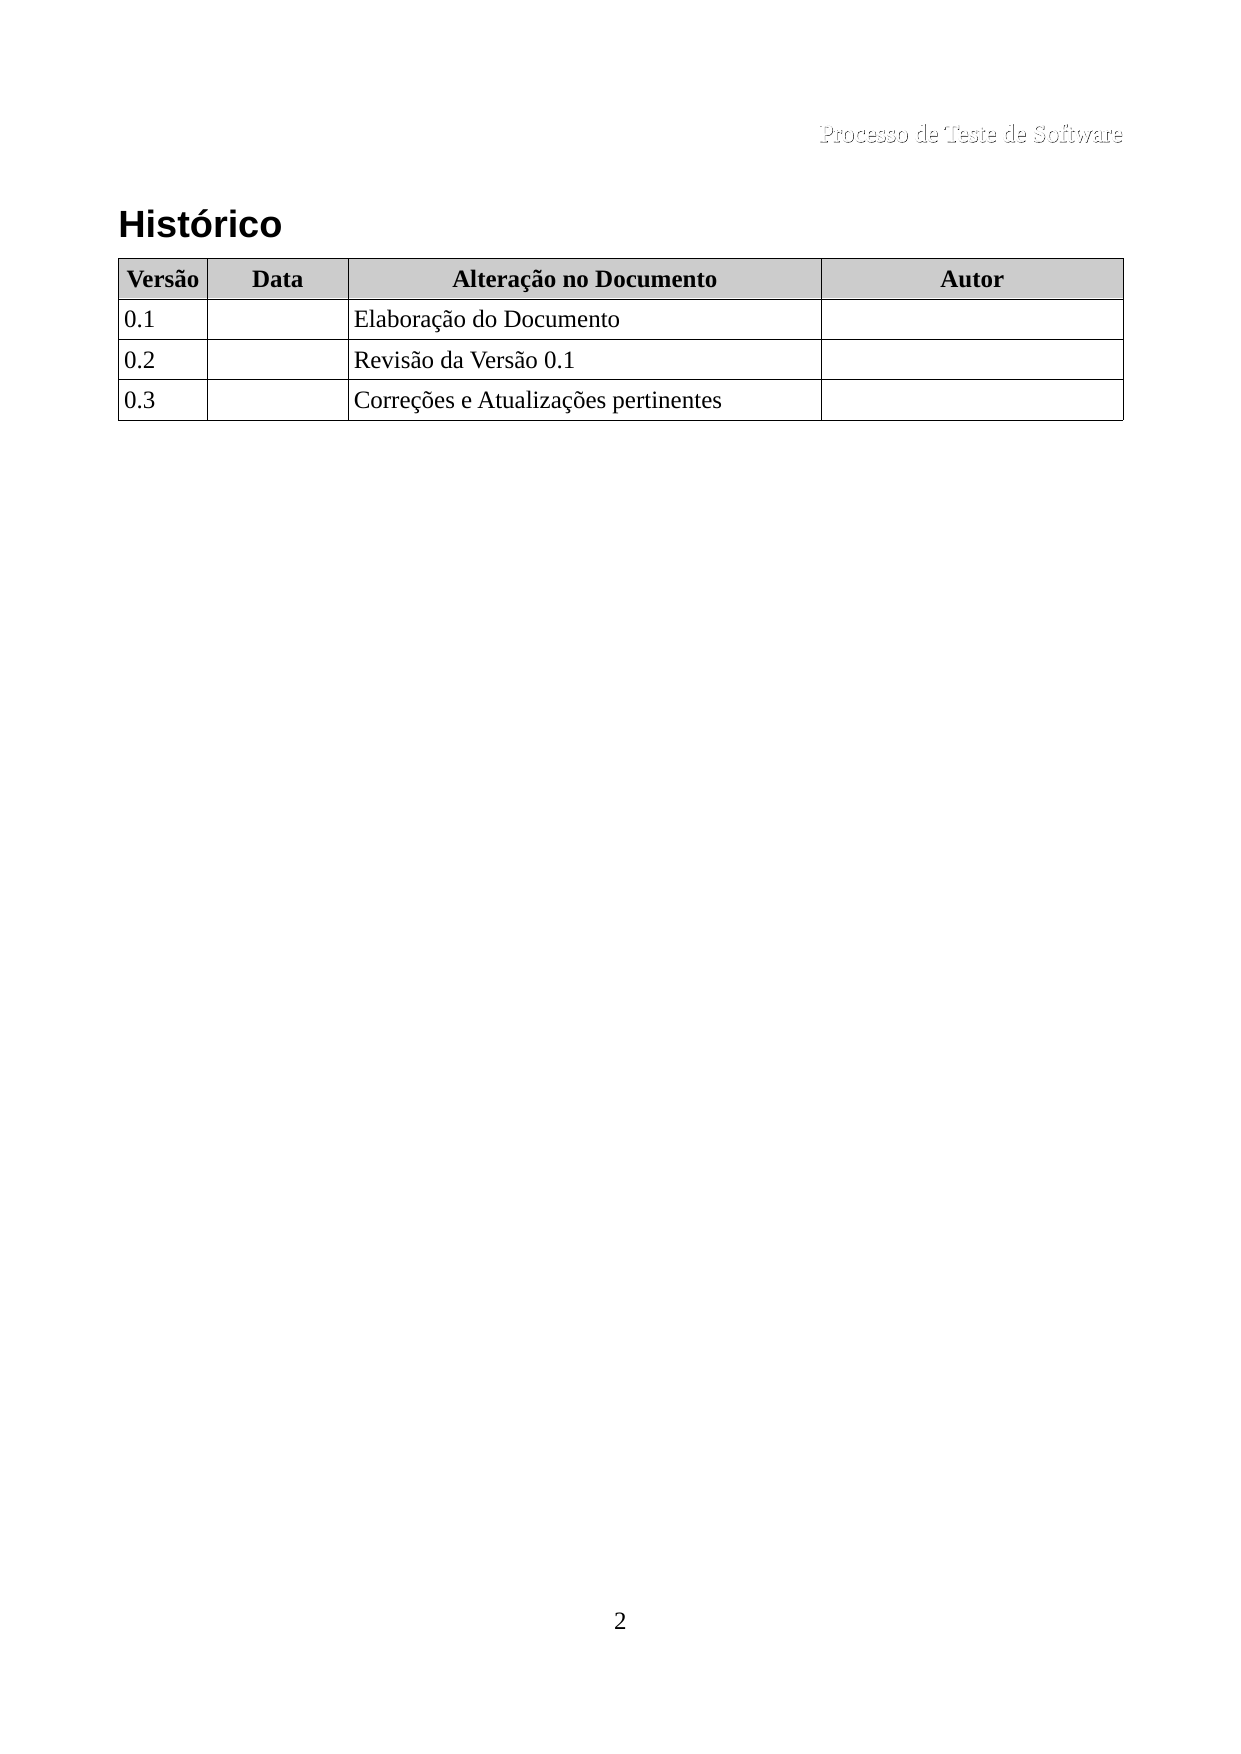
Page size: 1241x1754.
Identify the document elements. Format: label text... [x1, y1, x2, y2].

table_cell [822, 380, 1123, 419]
table_header Alteração no Documento [349, 259, 821, 298]
table_cell [822, 300, 1123, 339]
table_header Autor [822, 259, 1123, 298]
table_header Data [208, 259, 348, 298]
subtitle Histórico [118, 202, 1122, 246]
table_cell 0.1 [119, 300, 207, 339]
table_cell [208, 300, 348, 339]
table_cell [822, 340, 1123, 379]
table_cell 0.2 [119, 340, 207, 379]
table_cell Revisão da Versão 0.1 [349, 340, 821, 379]
table_header Versão [119, 259, 207, 298]
table_cell Correções e Atualizações pertinentes [349, 380, 821, 419]
table_cell 0.3 [119, 380, 207, 419]
table_cell [208, 340, 348, 379]
table_cell Elaboração do Documento [349, 300, 821, 339]
table_cell [208, 380, 348, 419]
